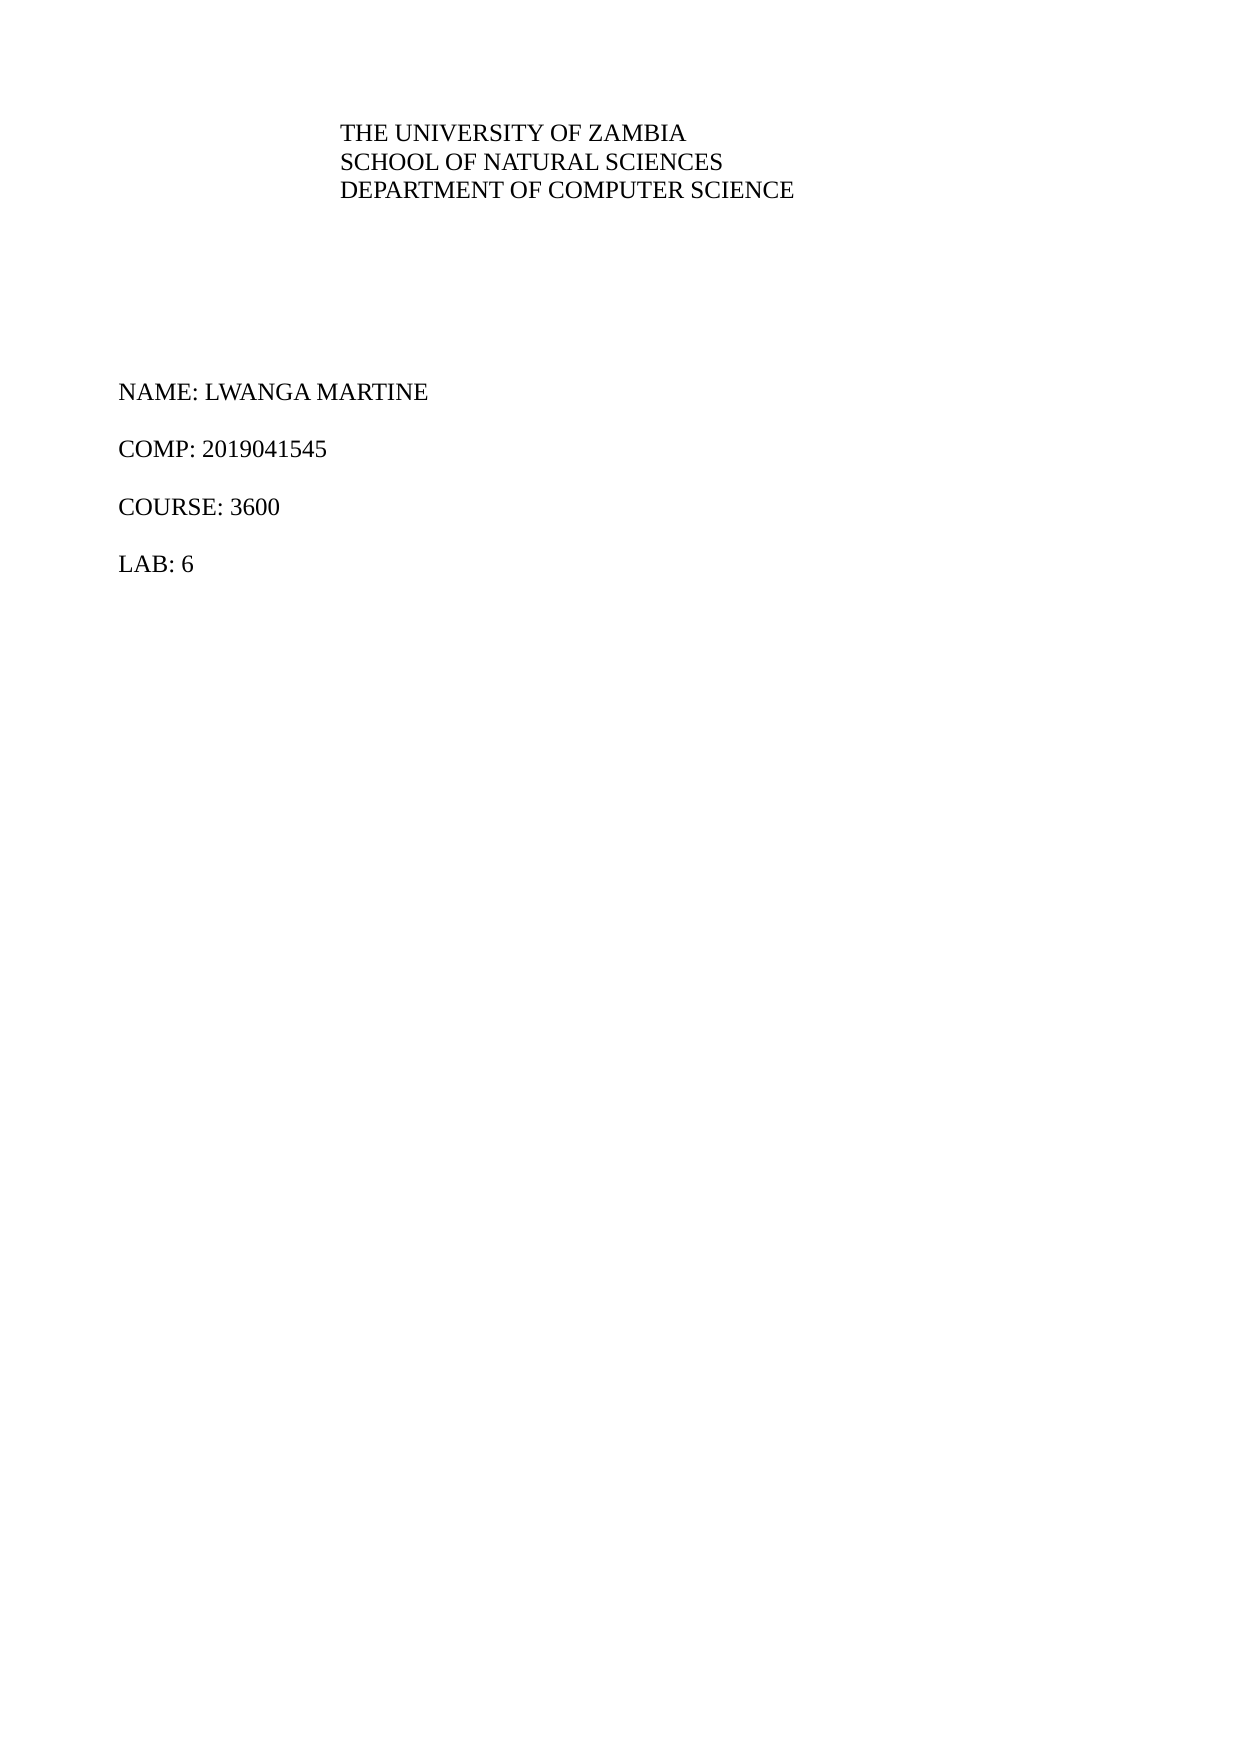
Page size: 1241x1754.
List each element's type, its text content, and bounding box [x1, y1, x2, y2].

text SCHOOL OF NATURAL SCIENCES [118, 147, 1122, 176]
text DEPARTMENT OF COMPUTER SCIENCE [118, 176, 1122, 204]
text LAB: 6 [118, 549, 1122, 578]
text COMP: 2019041545 [118, 434, 1122, 463]
text COURSE: 3600 [118, 492, 1122, 521]
text NAME: LWANGA MARTINE [118, 377, 1122, 406]
text THE UNIVERSITY OF ZAMBIA [118, 118, 1122, 147]
